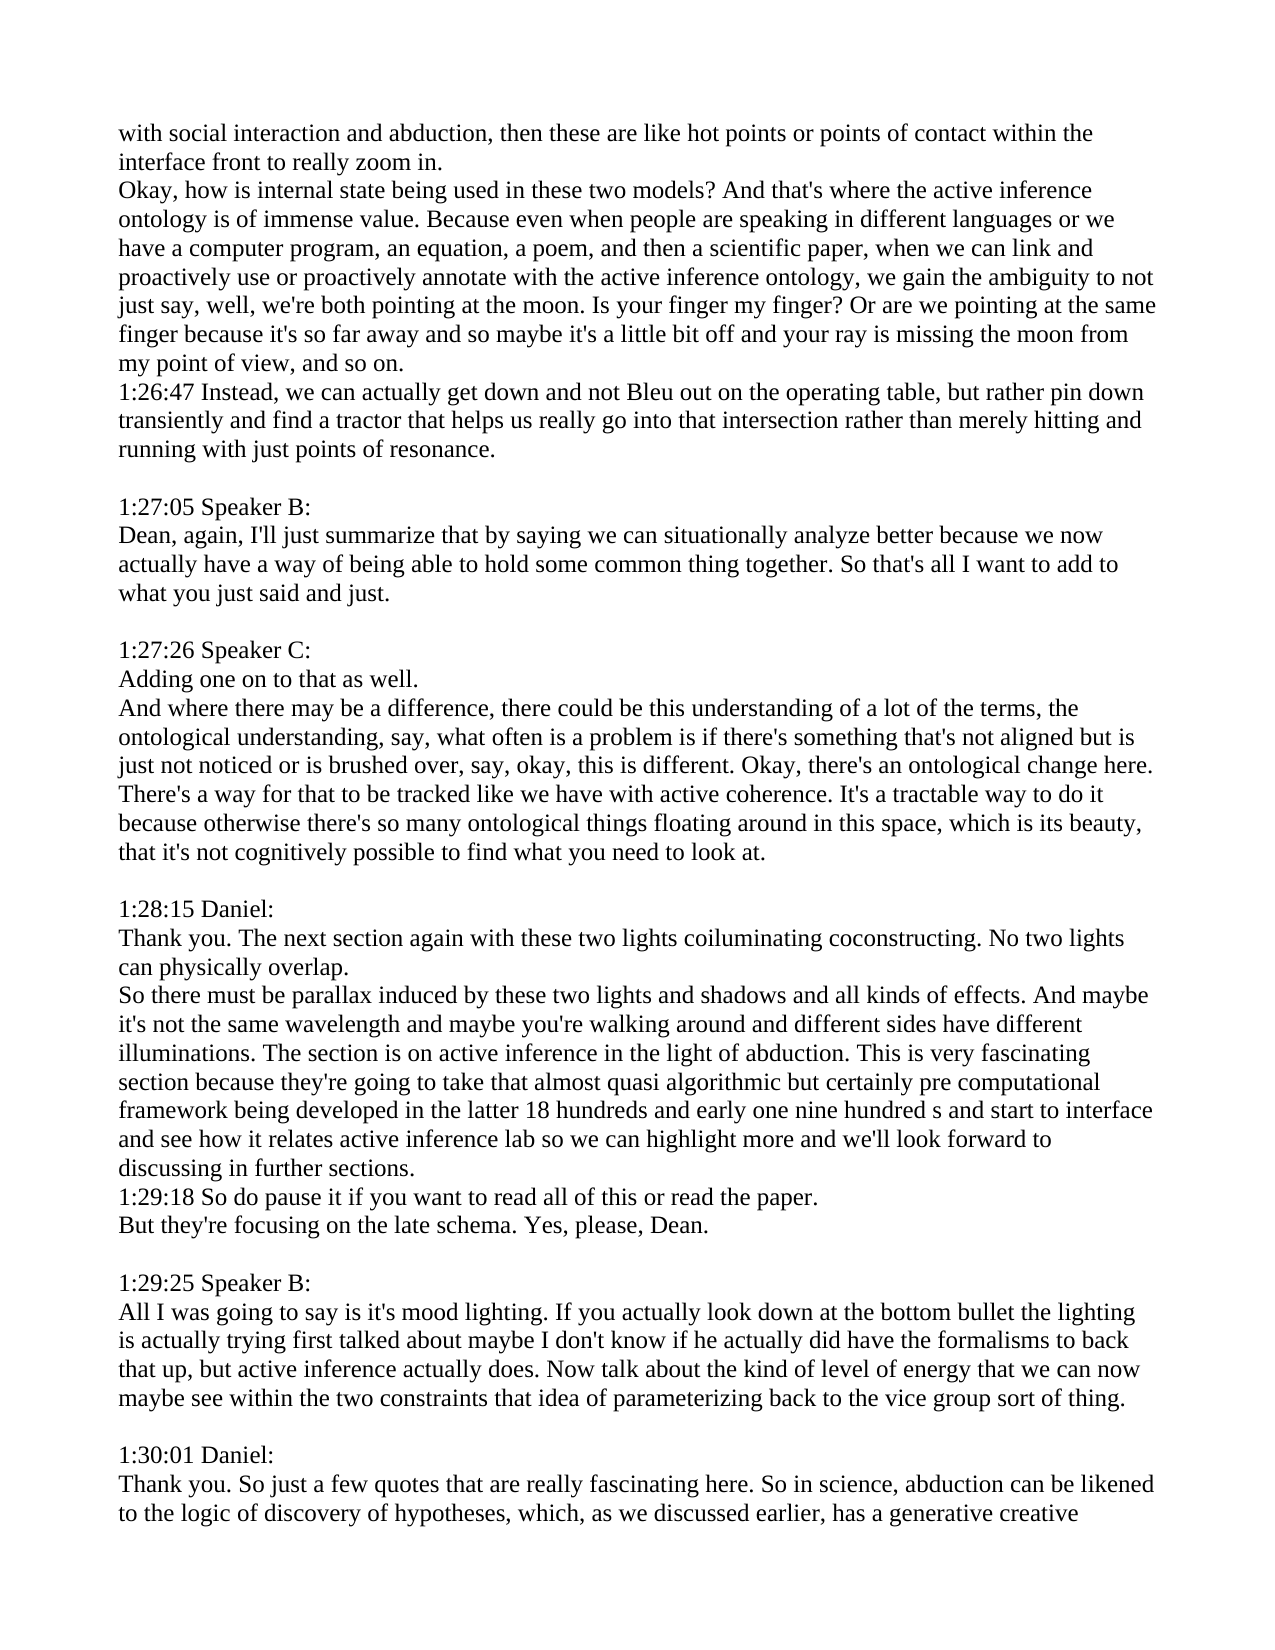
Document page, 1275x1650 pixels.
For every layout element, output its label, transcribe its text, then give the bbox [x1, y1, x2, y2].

text There's a way for that to be tracked like we have with active coherence. It's a tractable way to do it because otherwise there's so many ontological things floating around in this space, which is its beauty, that it's not cognitively possible to find what you need to look at. [118, 779, 1157, 866]
text Adding one on to that as well. [118, 664, 1157, 693]
text Thank you. So just a few quotes that are really fascinating here. So in science, abduction can be likened to the logic of discovery of hypotheses, which, as we discussed earlier, has a generative creative [118, 1469, 1157, 1527]
text 1:28:15 Daniel: [118, 894, 1157, 923]
text Dean, again, I'll just summarize that by saying we can situationally analyze better because we now actually have a way of being able to hold some common thing together. So that's all I want to add to what you just said and just. [118, 521, 1157, 607]
text All I was going to say is it's mood lighting. If you actually look down at the bottom bullet the lighting is actually trying first talked about maybe I don't know if he actually did have the formalisms to back that up, but active inference actually does. Now talk about the kind of level of energy that we can now maybe see within the two constraints that idea of parameterizing back to the vice group sort of thing. [118, 1297, 1157, 1412]
text 1:29:18 So do pause it if you want to read all of this or read the paper. [118, 1182, 1157, 1211]
text 1:27:05 Speaker B: [118, 492, 1157, 521]
text But they're focusing on the late schema. Yes, please, Dean. [118, 1211, 1157, 1239]
text And where there may be a difference, there could be this understanding of a lot of the terms, the ontological understanding, say, what often is a problem is if there's something that's not aligned but is just not noticed or is brushed over, say, okay, this is different. Okay, there's an ontological change here. [118, 693, 1157, 779]
text So there must be parallax induced by these two lights and shadows and all kinds of effects. And maybe it's not the same wavelength and maybe you're walking around and different sides have different illuminations. The section is on active inference in the light of abduction. This is very fascinating section because they're going to take that almost quasi algorithmic but certainly pre computational framework being developed in the latter 18 hundreds and early one nine hundred s and start to interface and see how it relates active inference lab so we can highlight more and we'll look forward to discussing in further sections. [118, 981, 1157, 1182]
text 1:26:47 Instead, we can actually get down and not Bleu out on the operating table, but rather pin down transiently and find a tractor that helps us really go into that intersection rather than merely hitting and running with just points of resonance. [118, 377, 1157, 463]
text 1:27:26 Speaker C: [118, 636, 1157, 664]
text Okay, how is internal state being used in these two models? And that's where the active inference ontology is of immense value. Because even when people are speaking in different languages or we have a computer program, an equation, a poem, and then a scientific paper, when we can link and proactively use or proactively annotate with the active inference ontology, we gain the ambiguity to not just say, well, we're both pointing at the moon. Is your finger my finger? Or are we pointing at the same finger because it's so far away and so maybe it's a little bit off and your ray is missing the moon from my point of view, and so on. [118, 176, 1157, 377]
text Thank you. The next section again with these two lights coiluminating coconstructing. No two lights can physically overlap. [118, 923, 1157, 981]
text 1:30:01 Daniel: [118, 1441, 1157, 1469]
text with social interaction and abduction, then these are like hot points or points of contact within the interface front to really zoom in. [118, 118, 1157, 176]
text 1:29:25 Speaker B: [118, 1268, 1157, 1297]
